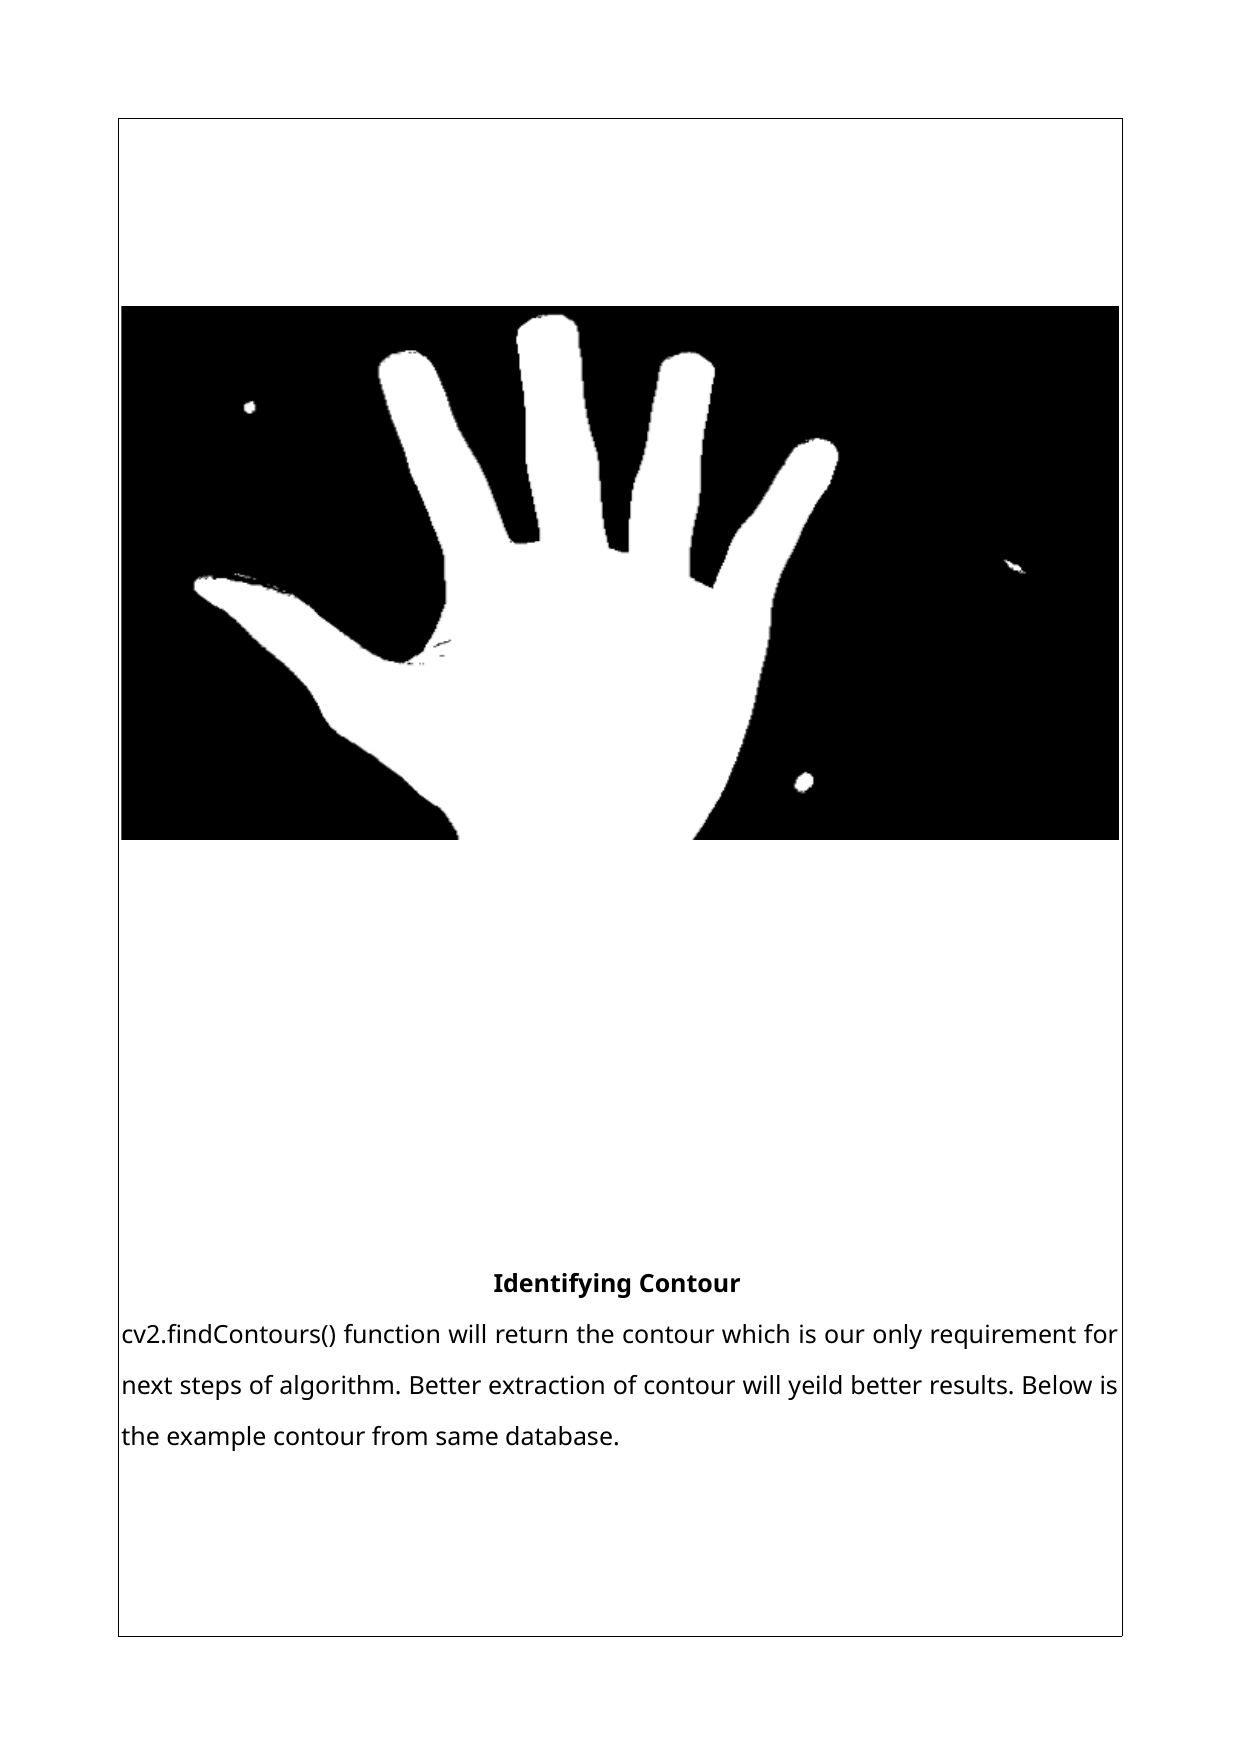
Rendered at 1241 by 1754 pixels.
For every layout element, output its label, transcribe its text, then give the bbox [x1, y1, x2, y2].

text cv2.findContours() function will return the contour which is our only requirement for next steps of algorithm. Better extraction of contour will yeild better results. Below is the example contour from same database. [121, 1316, 1119, 1452]
text Identifying Contour [121, 1265, 1119, 1299]
picture [121, 306, 1119, 840]
